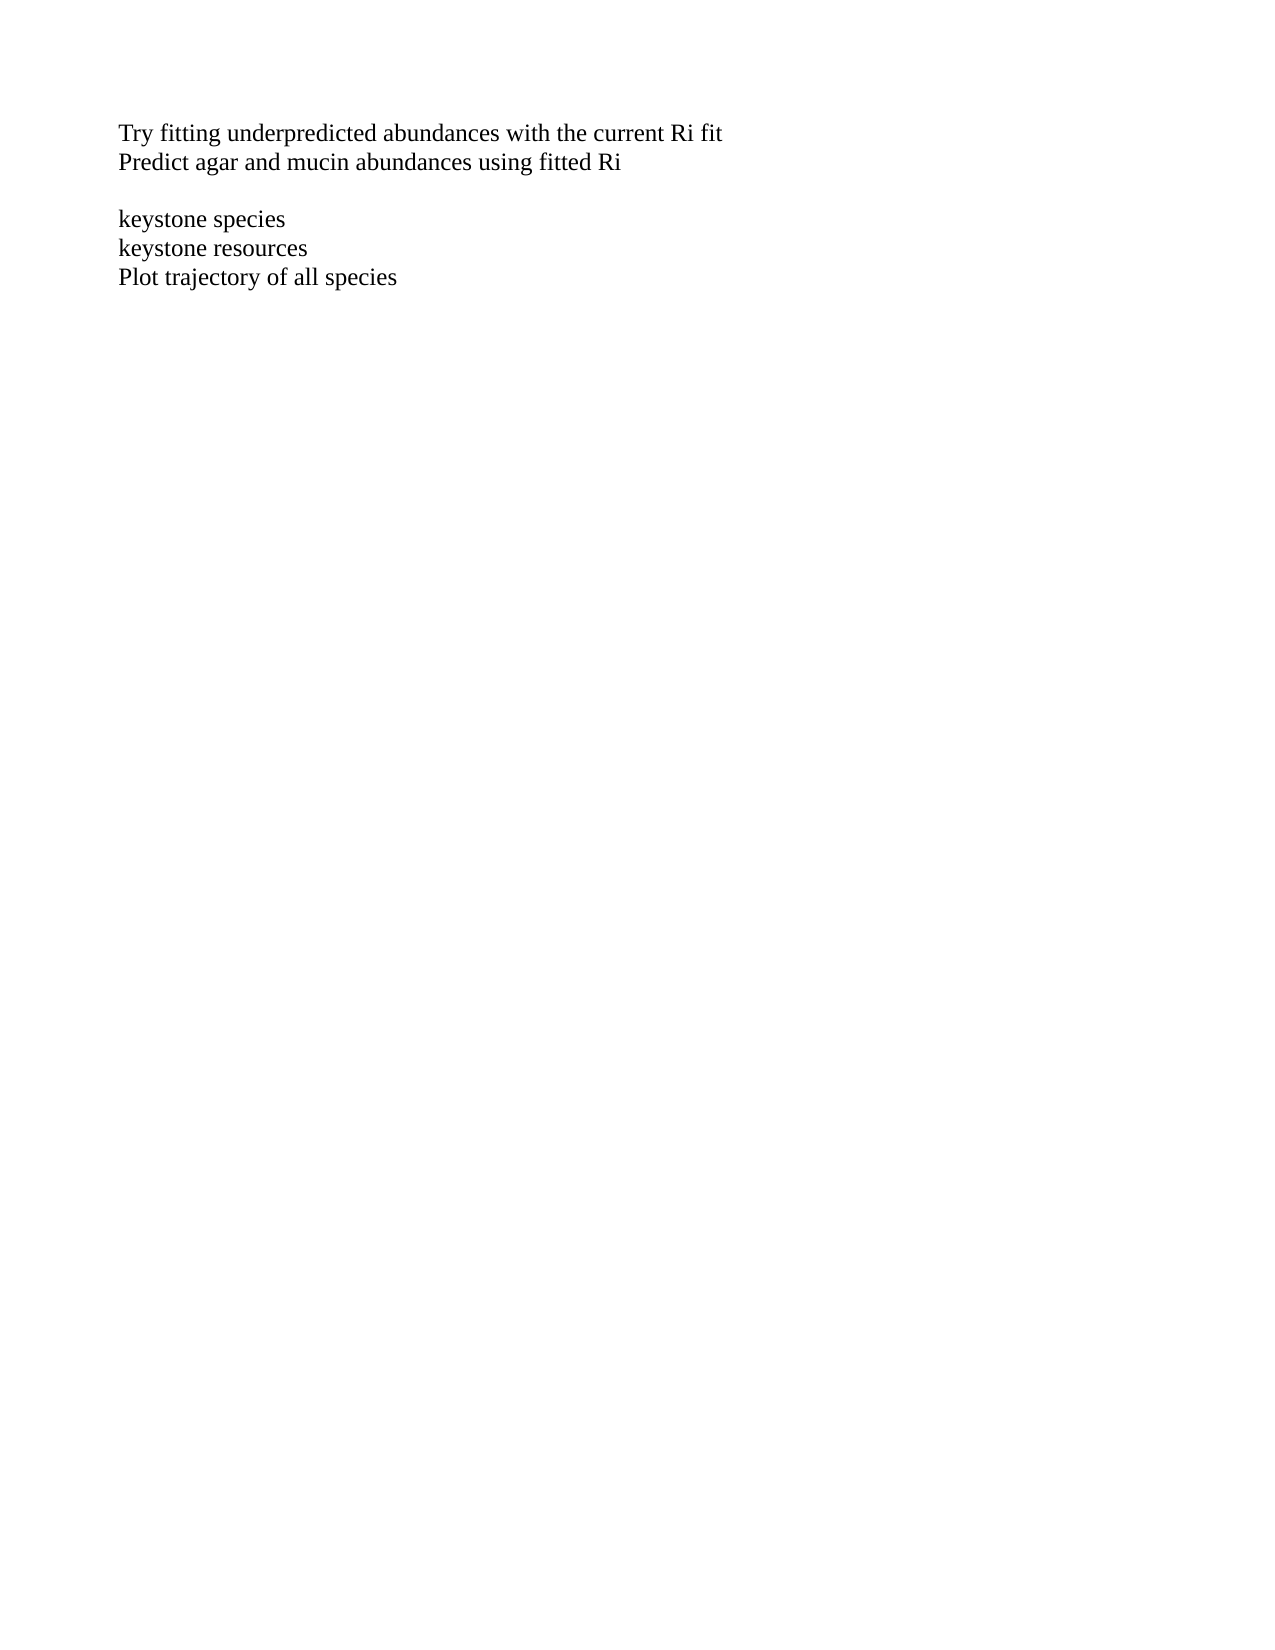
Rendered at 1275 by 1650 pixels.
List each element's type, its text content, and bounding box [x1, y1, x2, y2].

text keystone species [118, 204, 1157, 233]
text keystone resources [118, 233, 1157, 262]
text Predict agar and mucin abundances using fitted Ri [118, 147, 1157, 176]
text Try fitting underpredicted abundances with the current Ri fit [118, 118, 1157, 147]
text Plot trajectory of all species [118, 262, 1157, 291]
